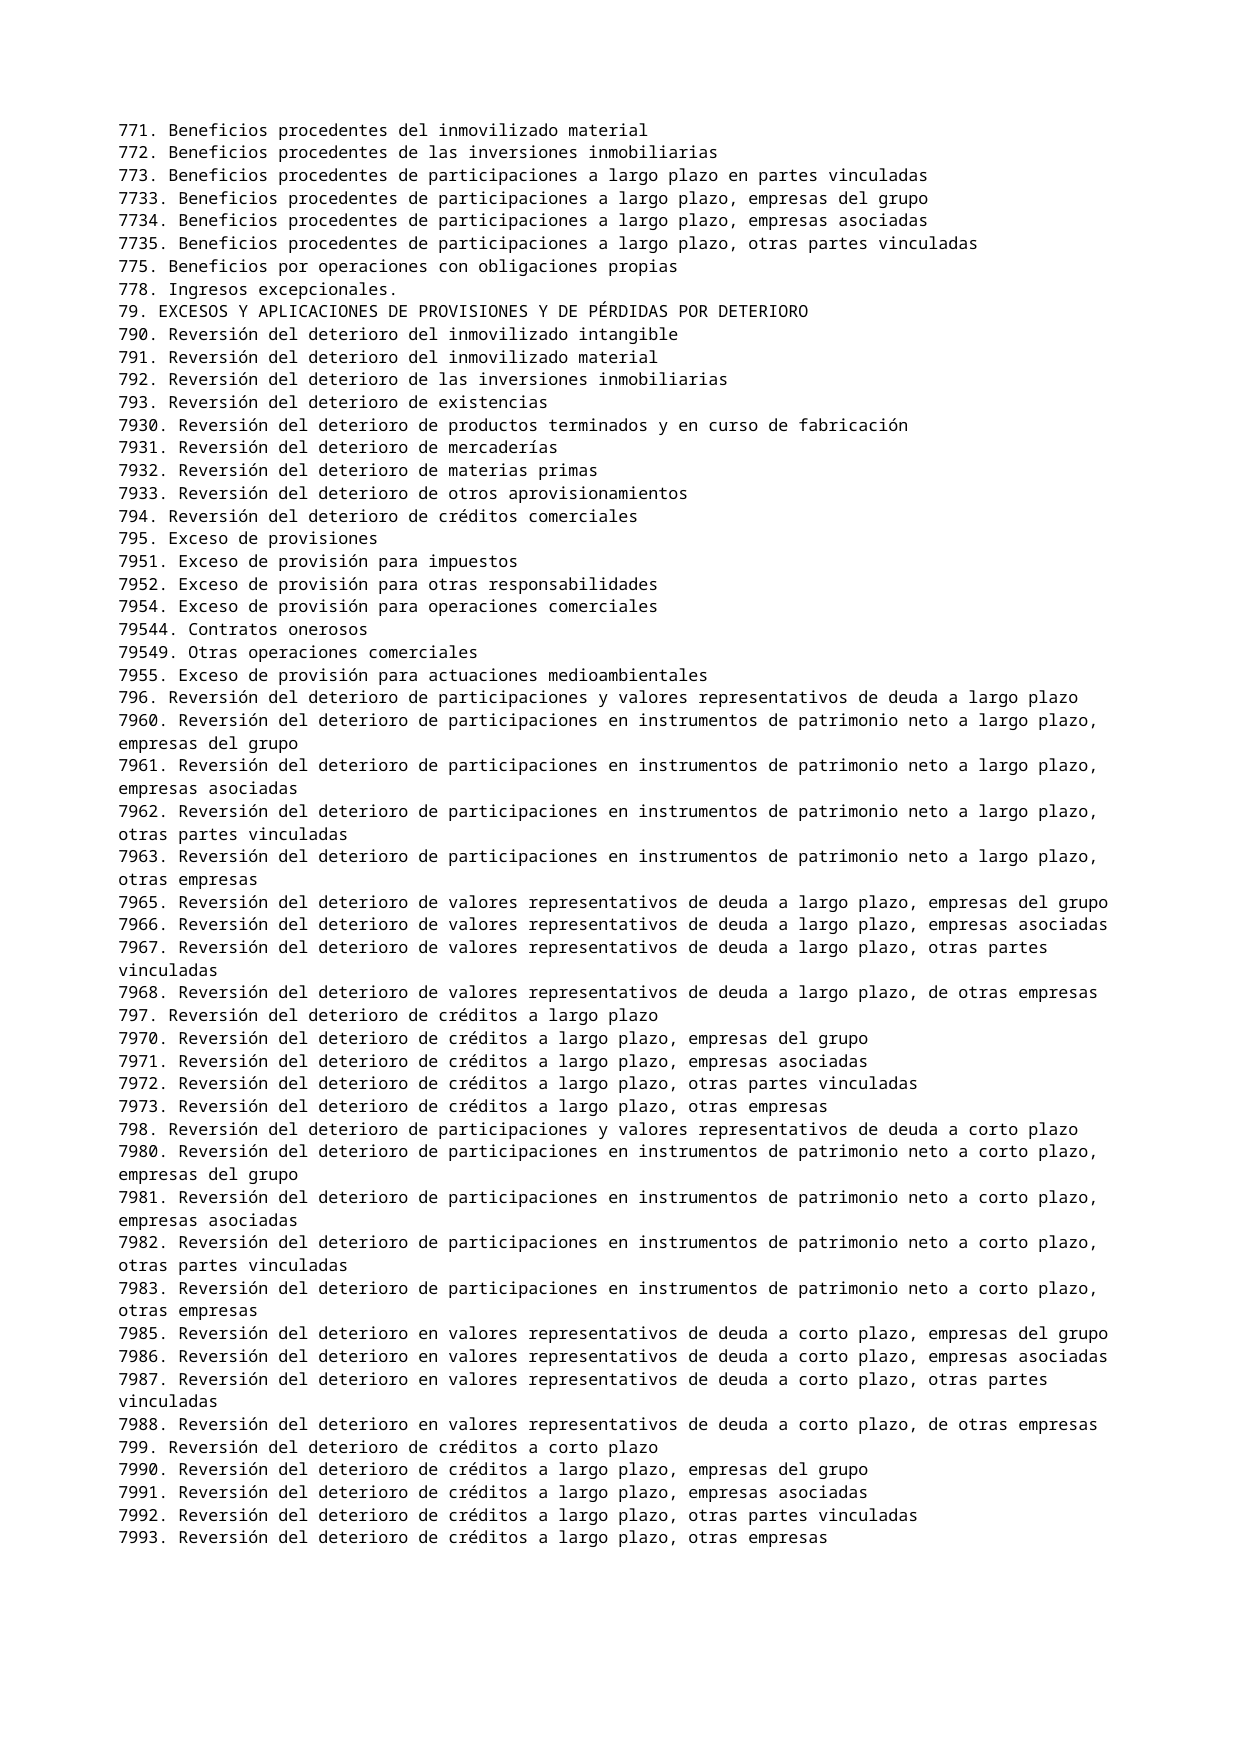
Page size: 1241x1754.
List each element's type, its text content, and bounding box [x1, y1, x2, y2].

text 7733. Beneficios procedentes de participaciones a largo plazo, empresas del grupo [118, 186, 1122, 209]
text 7992. Reversión del deterioro de créditos a largo plazo, otras partes vinculadas [118, 1503, 1122, 1526]
text 7955. Exceso de provisión para actuaciones medioambientales [118, 663, 1122, 686]
text 7931. Reversión del deterioro de mercaderías [118, 436, 1122, 459]
text 7971. Reversión del deterioro de créditos a largo plazo, empresas asociadas [118, 1049, 1122, 1072]
text 79. EXCESOS Y APLICACIONES DE PROVISIONES Y DE PÉRDIDAS POR DETERIORO [118, 300, 1122, 322]
text 7968. Reversión del deterioro de valores representativos de deuda a largo plazo, de otras empresas [118, 981, 1122, 1004]
text 793. Reversión del deterioro de existencias [118, 391, 1122, 413]
text 7952. Exceso de provisión para otras responsabilidades [118, 572, 1122, 595]
text 778. Ingresos excepcionales. [118, 277, 1122, 300]
text 7954. Exceso de provisión para operaciones comerciales [118, 595, 1122, 618]
text 797. Reversión del deterioro de créditos a largo plazo [118, 1004, 1122, 1026]
text 796. Reversión del deterioro de participaciones y valores representativos de deuda a largo plazo [118, 686, 1122, 708]
text 772. Beneficios procedentes de las inversiones inmobiliarias [118, 141, 1122, 163]
text 7734. Beneficios procedentes de participaciones a largo plazo, empresas asociadas [118, 209, 1122, 232]
text 79549. Otras operaciones comerciales [118, 640, 1122, 663]
text 7735. Beneficios procedentes de participaciones a largo plazo, otras partes vinculadas [118, 232, 1122, 254]
text 7965. Reversión del deterioro de valores representativos de deuda a largo plazo, empresas del grupo [118, 890, 1122, 913]
text 7980. Reversión del deterioro de participaciones en instrumentos de patrimonio neto a corto plazo, empresas del grupo [118, 1140, 1122, 1185]
text 7951. Exceso de provisión para impuestos [118, 549, 1122, 572]
text 79544. Contratos onerosos [118, 618, 1122, 640]
text 7985. Reversión del deterioro en valores representativos de deuda a corto plazo, empresas del grupo [118, 1322, 1122, 1344]
text 7933. Reversión del deterioro de otros aprovisionamientos [118, 481, 1122, 504]
text 7981. Reversión del deterioro de participaciones en instrumentos de patrimonio neto a corto plazo, empresas asociadas [118, 1185, 1122, 1231]
text 795. Exceso de provisiones [118, 527, 1122, 549]
text 7930. Reversión del deterioro de productos terminados y en curso de fabricación [118, 413, 1122, 436]
text 798. Reversión del deterioro de participaciones y valores representativos de deuda a corto plazo [118, 1117, 1122, 1140]
text 7960. Reversión del deterioro de participaciones en instrumentos de patrimonio neto a largo plazo, empresas del grupo [118, 708, 1122, 754]
text 7986. Reversión del deterioro en valores representativos de deuda a corto plazo, empresas asociadas [118, 1344, 1122, 1367]
text 7972. Reversión del deterioro de créditos a largo plazo, otras partes vinculadas [118, 1072, 1122, 1094]
text 773. Beneficios procedentes de participaciones a largo plazo en partes vinculadas [118, 163, 1122, 186]
text 775. Beneficios por operaciones con obligaciones propias [118, 254, 1122, 277]
text 790. Reversión del deterioro del inmovilizado intangible [118, 322, 1122, 345]
text 7993. Reversión del deterioro de créditos a largo plazo, otras empresas [118, 1526, 1122, 1549]
text 771. Beneficios procedentes del inmovilizado material [118, 118, 1122, 141]
text 791. Reversión del deterioro del inmovilizado material [118, 345, 1122, 368]
text 7973. Reversión del deterioro de créditos a largo plazo, otras empresas [118, 1094, 1122, 1117]
text 7932. Reversión del deterioro de materias primas [118, 459, 1122, 481]
text 7988. Reversión del deterioro en valores representativos de deuda a corto plazo, de otras empresas [118, 1412, 1122, 1435]
text 7990. Reversión del deterioro de créditos a largo plazo, empresas del grupo [118, 1458, 1122, 1481]
text 7982. Reversión del deterioro de participaciones en instrumentos de patrimonio neto a corto plazo, otras partes vinculadas [118, 1231, 1122, 1276]
text 7987. Reversión del deterioro en valores representativos de deuda a corto plazo, otras partes vinculadas [118, 1367, 1122, 1412]
text 7962. Reversión del deterioro de participaciones en instrumentos de patrimonio neto a largo plazo, otras partes vinculadas [118, 799, 1122, 845]
text 792. Reversión del deterioro de las inversiones inmobiliarias [118, 368, 1122, 391]
text 7963. Reversión del deterioro de participaciones en instrumentos de patrimonio neto a largo plazo, otras empresas [118, 845, 1122, 890]
text 7991. Reversión del deterioro de créditos a largo plazo, empresas asociadas [118, 1481, 1122, 1503]
text 7983. Reversión del deterioro de participaciones en instrumentos de patrimonio neto a corto plazo, otras empresas [118, 1276, 1122, 1322]
text 7966. Reversión del deterioro de valores representativos de deuda a largo plazo, empresas asociadas [118, 913, 1122, 936]
text 794. Reversión del deterioro de créditos comerciales [118, 504, 1122, 527]
text 7967. Reversión del deterioro de valores representativos de deuda a largo plazo, otras partes vinculadas [118, 936, 1122, 981]
text 7961. Reversión del deterioro de participaciones en instrumentos de patrimonio neto a largo plazo, empresas asociadas [118, 754, 1122, 799]
text 799. Reversión del deterioro de créditos a corto plazo [118, 1435, 1122, 1458]
text 7970. Reversión del deterioro de créditos a largo plazo, empresas del grupo [118, 1026, 1122, 1049]
